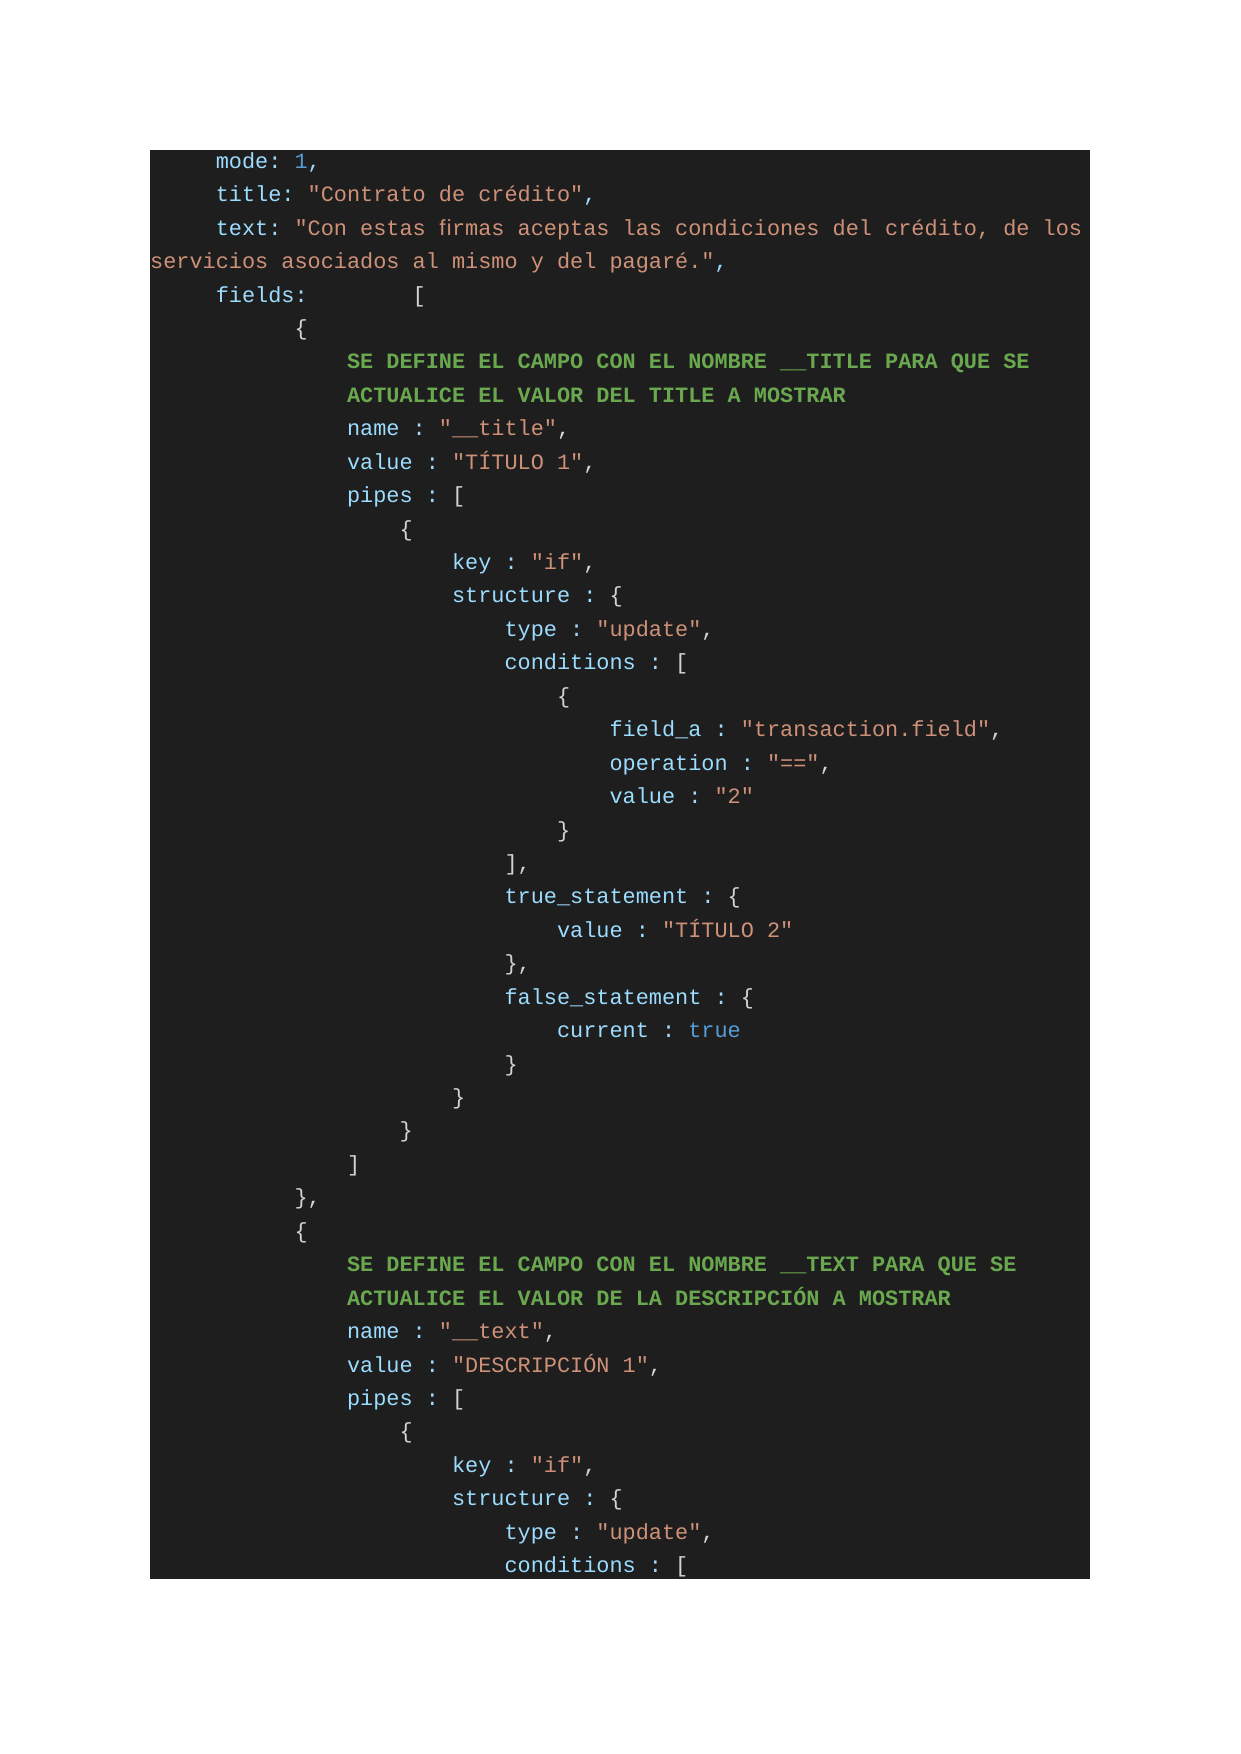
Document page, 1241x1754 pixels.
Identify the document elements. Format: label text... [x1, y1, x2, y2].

text fields: [ [150, 284, 1090, 308]
text false_statement : { [150, 986, 1090, 1011]
text mode: 1, [150, 150, 1090, 175]
text }, [150, 1187, 1090, 1211]
text title: "Contrato de crédito", [150, 183, 1090, 208]
text type : "update", [150, 618, 1090, 643]
text field_a : "transaction.field", [150, 718, 1090, 743]
text text: "Con estas ﬁrmas aceptas las condiciones del crédito, de los servicios asociados al mismo y del pagaré.", [150, 217, 1090, 275]
text { [150, 317, 1090, 342]
text name : "__text", [150, 1320, 1090, 1345]
text SE DEFINE EL CAMPO CON EL NOMBRE __TITLE PARA QUE SE [150, 351, 1090, 375]
text conditions : [ [150, 652, 1090, 676]
text current : true [150, 1019, 1090, 1044]
text { [150, 1220, 1090, 1245]
text value : "TÍTULO 1", [150, 451, 1090, 476]
text SE DEFINE EL CAMPO CON EL NOMBRE __TEXT PARA QUE SE [150, 1253, 1090, 1278]
text } [150, 819, 1090, 843]
text value : "DESCRIPCIÓN 1", [150, 1354, 1090, 1378]
text { [150, 685, 1090, 710]
text value : "2" [150, 785, 1090, 810]
text value : "TÍTULO 2" [150, 919, 1090, 944]
text }, [150, 952, 1090, 977]
text ACTUALICE EL VALOR DE LA DESCRIPCIÓN A MOSTRAR [150, 1287, 1090, 1312]
text name : "__title", [150, 417, 1090, 442]
text } [150, 1053, 1090, 1078]
text ] [150, 1153, 1090, 1178]
text structure : { [150, 1487, 1090, 1512]
text pipes : [ [150, 1387, 1090, 1412]
text key : "if", [150, 1454, 1090, 1479]
text conditions : [ [150, 1554, 1090, 1579]
text structure : { [150, 585, 1090, 609]
text { [150, 518, 1090, 543]
text type : "update", [150, 1521, 1090, 1546]
text ], [150, 852, 1090, 877]
text true_statement : { [150, 886, 1090, 910]
text operation : "==", [150, 752, 1090, 777]
text } [150, 1120, 1090, 1144]
text } [150, 1086, 1090, 1111]
text { [150, 1421, 1090, 1445]
text key : "if", [150, 551, 1090, 576]
text ACTUALICE EL VALOR DEL TITLE A MOSTRAR [150, 384, 1090, 409]
text pipes : [ [150, 484, 1090, 509]
